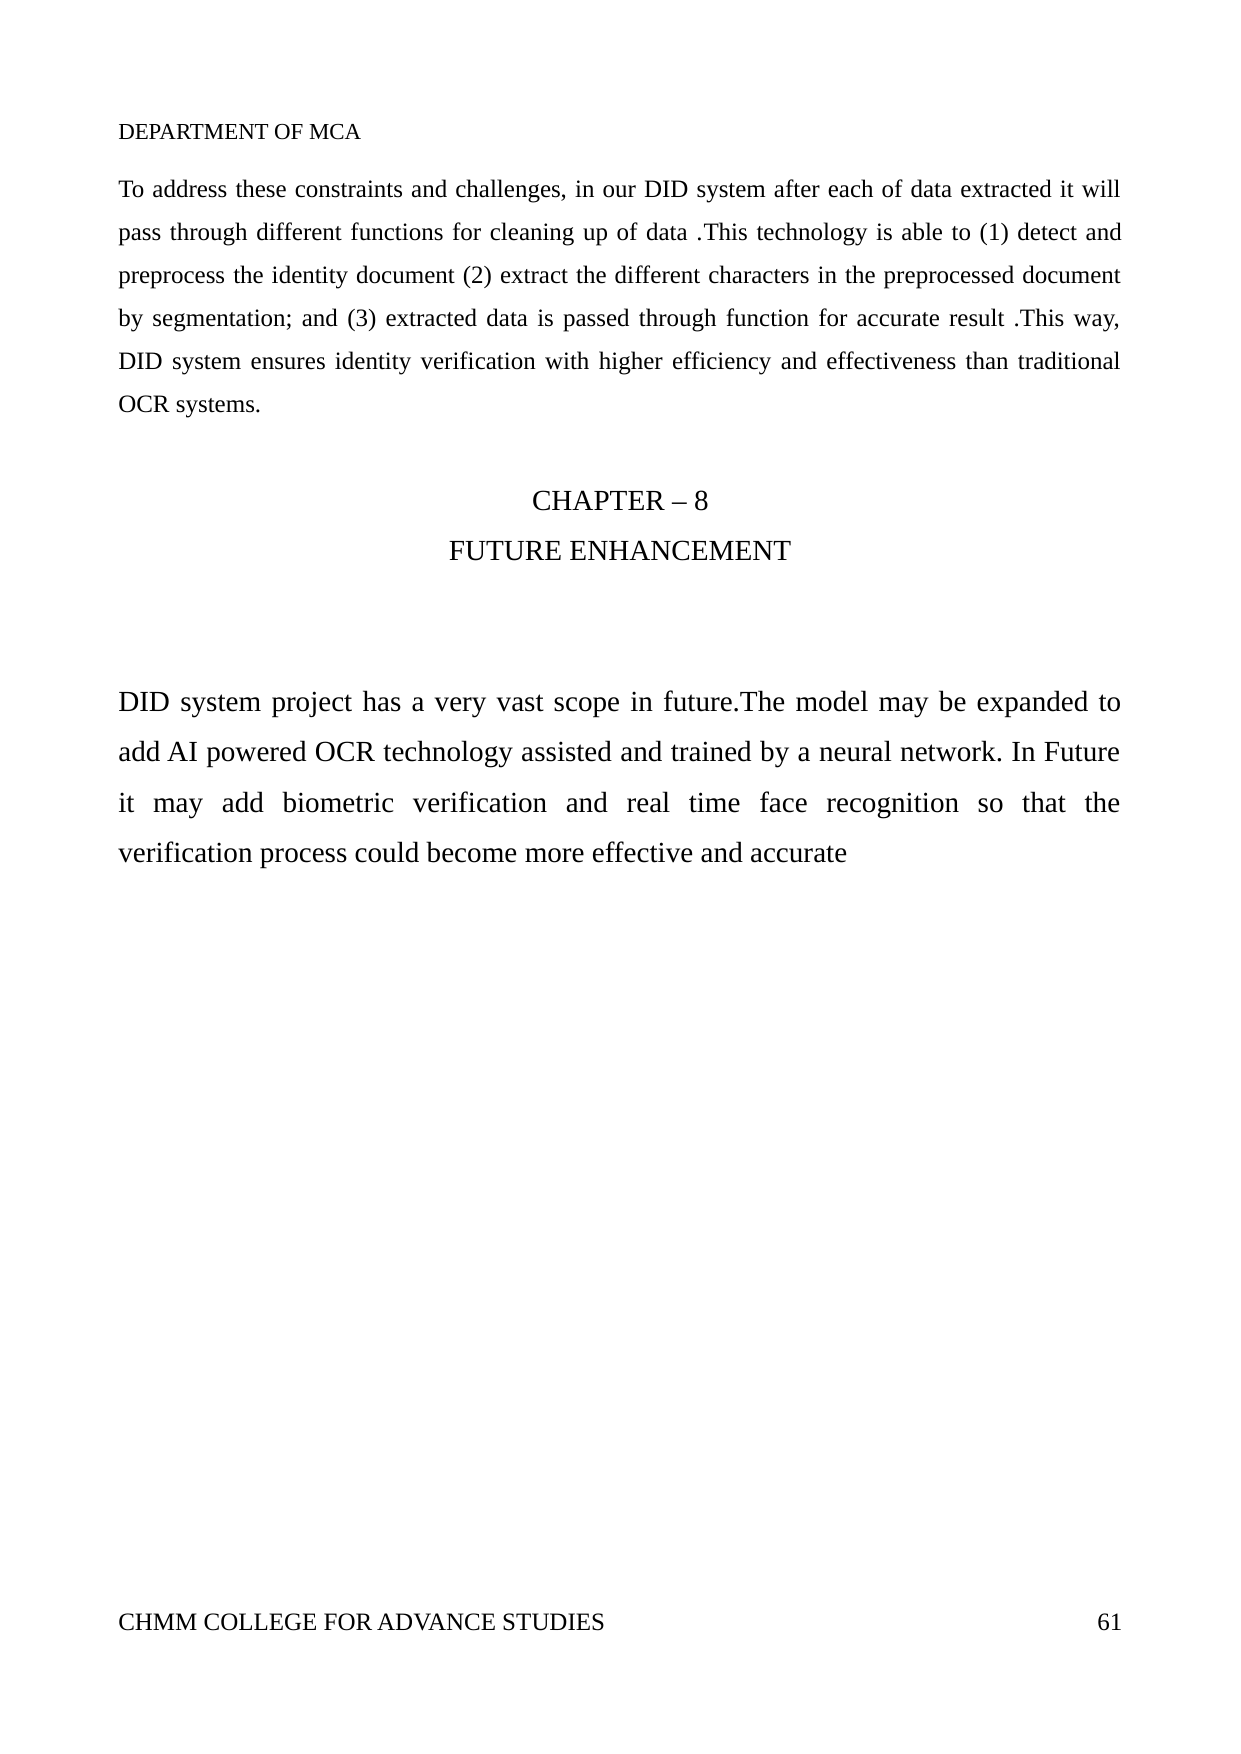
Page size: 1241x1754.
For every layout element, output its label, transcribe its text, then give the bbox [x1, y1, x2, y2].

text FUTURE ENHANCEMENT [118, 533, 1122, 567]
text To address these constraints and challenges, in our DID system after each of data extracted it will pass through different functions for cleaning up of data .This technology is able to (1) detect and preprocess the identity document (2) extract the different characters in the preprocessed document by segmentation; and (3) extracted data is passed through function for accurate result .This way, DID system ensures identity verification with higher efficiency and effectiveness than traditional OCR systems. [118, 174, 1122, 418]
text CHAPTER – 8 [118, 483, 1122, 517]
text DID system project has a very vast scope in future.The model may be expanded to add AI powered OCR technology assisted and trained by a neural network. In Future it may add biometric verification and real time face recognition so that the verification process could become more effective and accurate [118, 684, 1122, 869]
